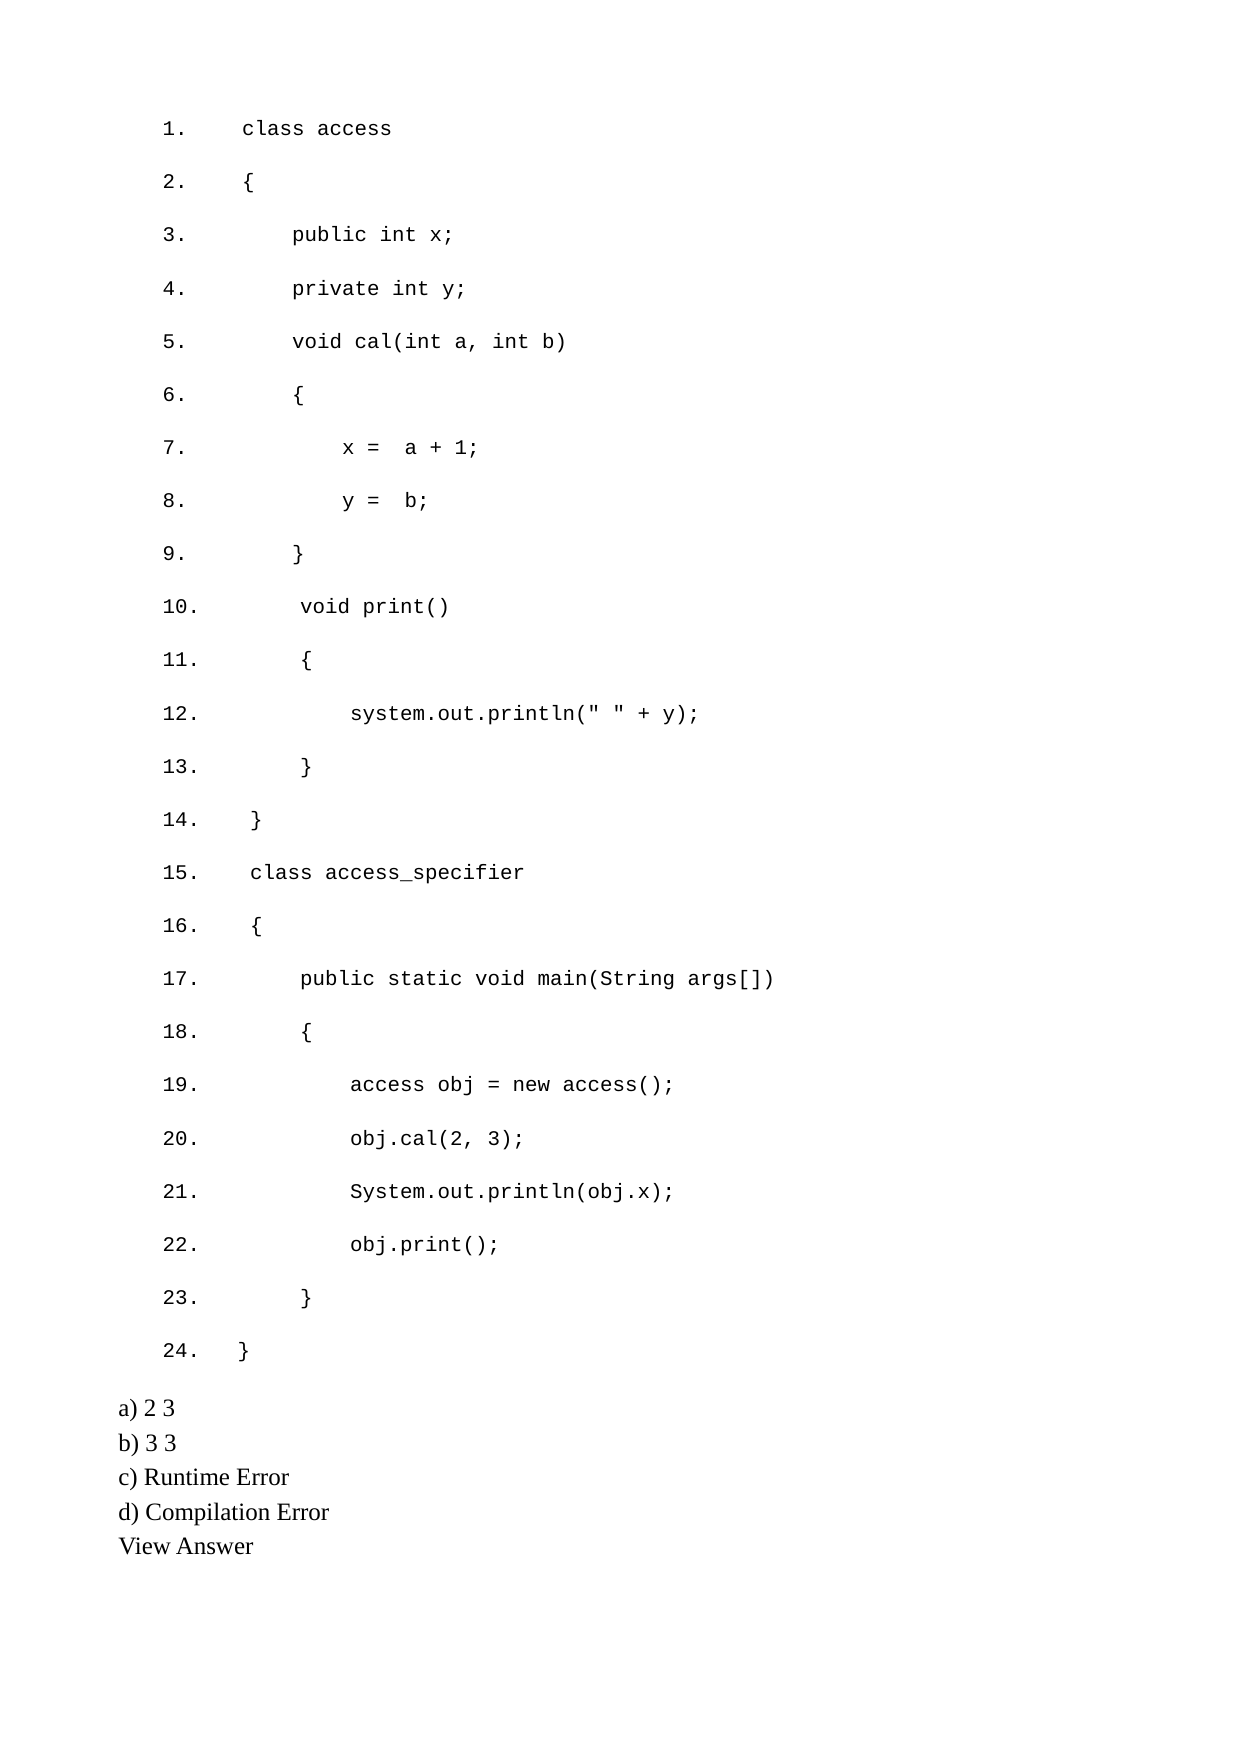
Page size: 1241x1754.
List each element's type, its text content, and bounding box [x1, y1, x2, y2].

list { [162, 649, 1122, 673]
list private int y; [162, 277, 1122, 301]
list obj.cal(2, 3); [162, 1127, 1122, 1151]
list } [162, 756, 1122, 779]
list } [162, 1287, 1122, 1311]
text a) 2 3 b) 3 3 c) Runtime Error d) Compilation Error View Answer [118, 1393, 1122, 1560]
list { [162, 1021, 1122, 1045]
list access obj = new access(); [162, 1074, 1122, 1098]
list } [162, 809, 1122, 832]
list system.out.println(" " + y); [162, 702, 1122, 726]
list public int x; [162, 224, 1122, 248]
list } [162, 543, 1122, 567]
list class access [162, 118, 1122, 142]
list { [162, 384, 1122, 407]
list void cal(int a, int b) [162, 331, 1122, 354]
list { [162, 171, 1122, 195]
list class access_specifier [162, 862, 1122, 886]
list System.out.println(obj.x); [162, 1181, 1122, 1204]
list { [162, 915, 1122, 939]
list y = b; [162, 490, 1122, 514]
list } [162, 1340, 1122, 1364]
list void print() [162, 596, 1122, 620]
list obj.print(); [162, 1234, 1122, 1257]
list public static void main(String args[]) [162, 968, 1122, 992]
list x = a + 1; [162, 437, 1122, 461]
